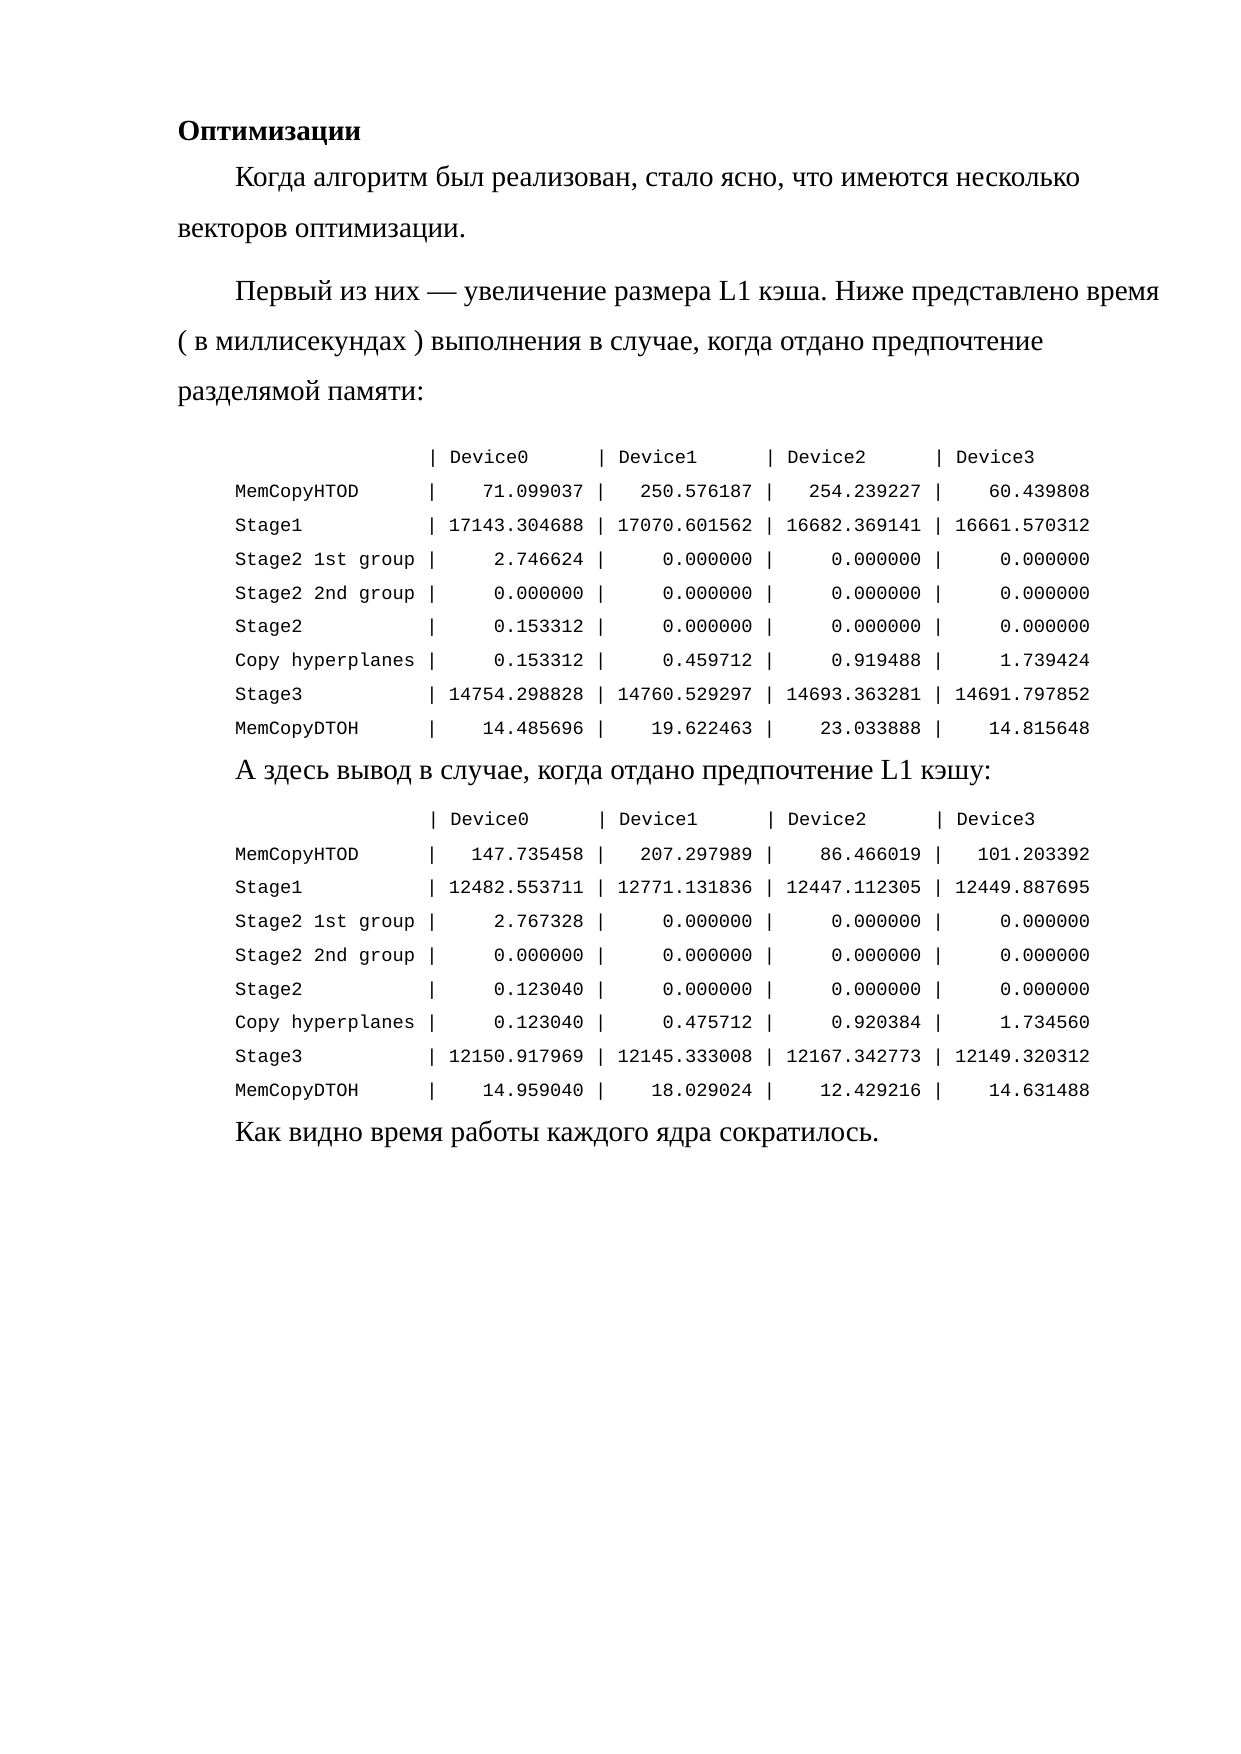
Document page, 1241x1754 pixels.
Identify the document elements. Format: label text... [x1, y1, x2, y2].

text Первый из них — увеличение размера L1 кэша. Ниже представлено время ( в миллисекундах ) выполнения в случае, когда отдано предпочтение разделямой памяти: [177, 273, 1181, 407]
text Stage3 | 12150.917969 | 12145.333008 | 12167.342773 | 12149.320312 [177, 1047, 1181, 1068]
text Когда алгоритм был реализован, стало ясно, что имеются несколько векторов оптимизации. [177, 159, 1181, 243]
text Stage2 2nd group | 0.000000 | 0.000000 | 0.000000 | 0.000000 [177, 583, 1181, 605]
text MemCopyHTOD | 147.735458 | 207.297989 | 86.466019 | 101.203392 [177, 844, 1181, 866]
text Copy hyperplanes | 0.153312 | 0.459712 | 0.919488 | 1.739424 [177, 651, 1181, 672]
text Stage2 | 0.153312 | 0.000000 | 0.000000 | 0.000000 [177, 617, 1181, 638]
text Stage2 2nd group | 0.000000 | 0.000000 | 0.000000 | 0.000000 [177, 946, 1181, 967]
text Stage2 1st group | 2.767328 | 0.000000 | 0.000000 | 0.000000 [177, 912, 1181, 933]
subtitle Оптимизации [177, 113, 1181, 147]
text MemCopyHTOD | 71.099037 | 250.576187 | 254.239227 | 60.439808 [177, 482, 1181, 503]
text Stage3 | 14754.298828 | 14760.529297 | 14693.363281 | 14691.797852 [177, 685, 1181, 706]
text А здесь вывод в случае, когда отдано предпочтение L1 кэшу: [177, 752, 1181, 786]
text | Device0 | Device1 | Device2 | Device3 [177, 436, 1181, 470]
text MemCopyDTOH | 14.485696 | 19.622463 | 23.033888 | 14.815648 [177, 718, 1181, 740]
text Copy hyperplanes | 0.123040 | 0.475712 | 0.920384 | 1.734560 [177, 1013, 1181, 1034]
text Как видно время работы каждого ядра сократилось. [177, 1114, 1181, 1148]
text Stage1 | 17143.304688 | 17070.601562 | 16682.369141 | 16661.570312 [177, 516, 1181, 537]
text Stage2 | 0.123040 | 0.000000 | 0.000000 | 0.000000 [177, 979, 1181, 1001]
text MemCopyDTOH | 14.959040 | 18.029024 | 12.429216 | 14.631488 [177, 1081, 1181, 1102]
text | Device0 | Device1 | Device2 | Device3 [177, 798, 1181, 832]
text Stage2 1st group | 2.746624 | 0.000000 | 0.000000 | 0.000000 [177, 550, 1181, 571]
text Stage1 | 12482.553711 | 12771.131836 | 12447.112305 | 12449.887695 [177, 878, 1181, 899]
